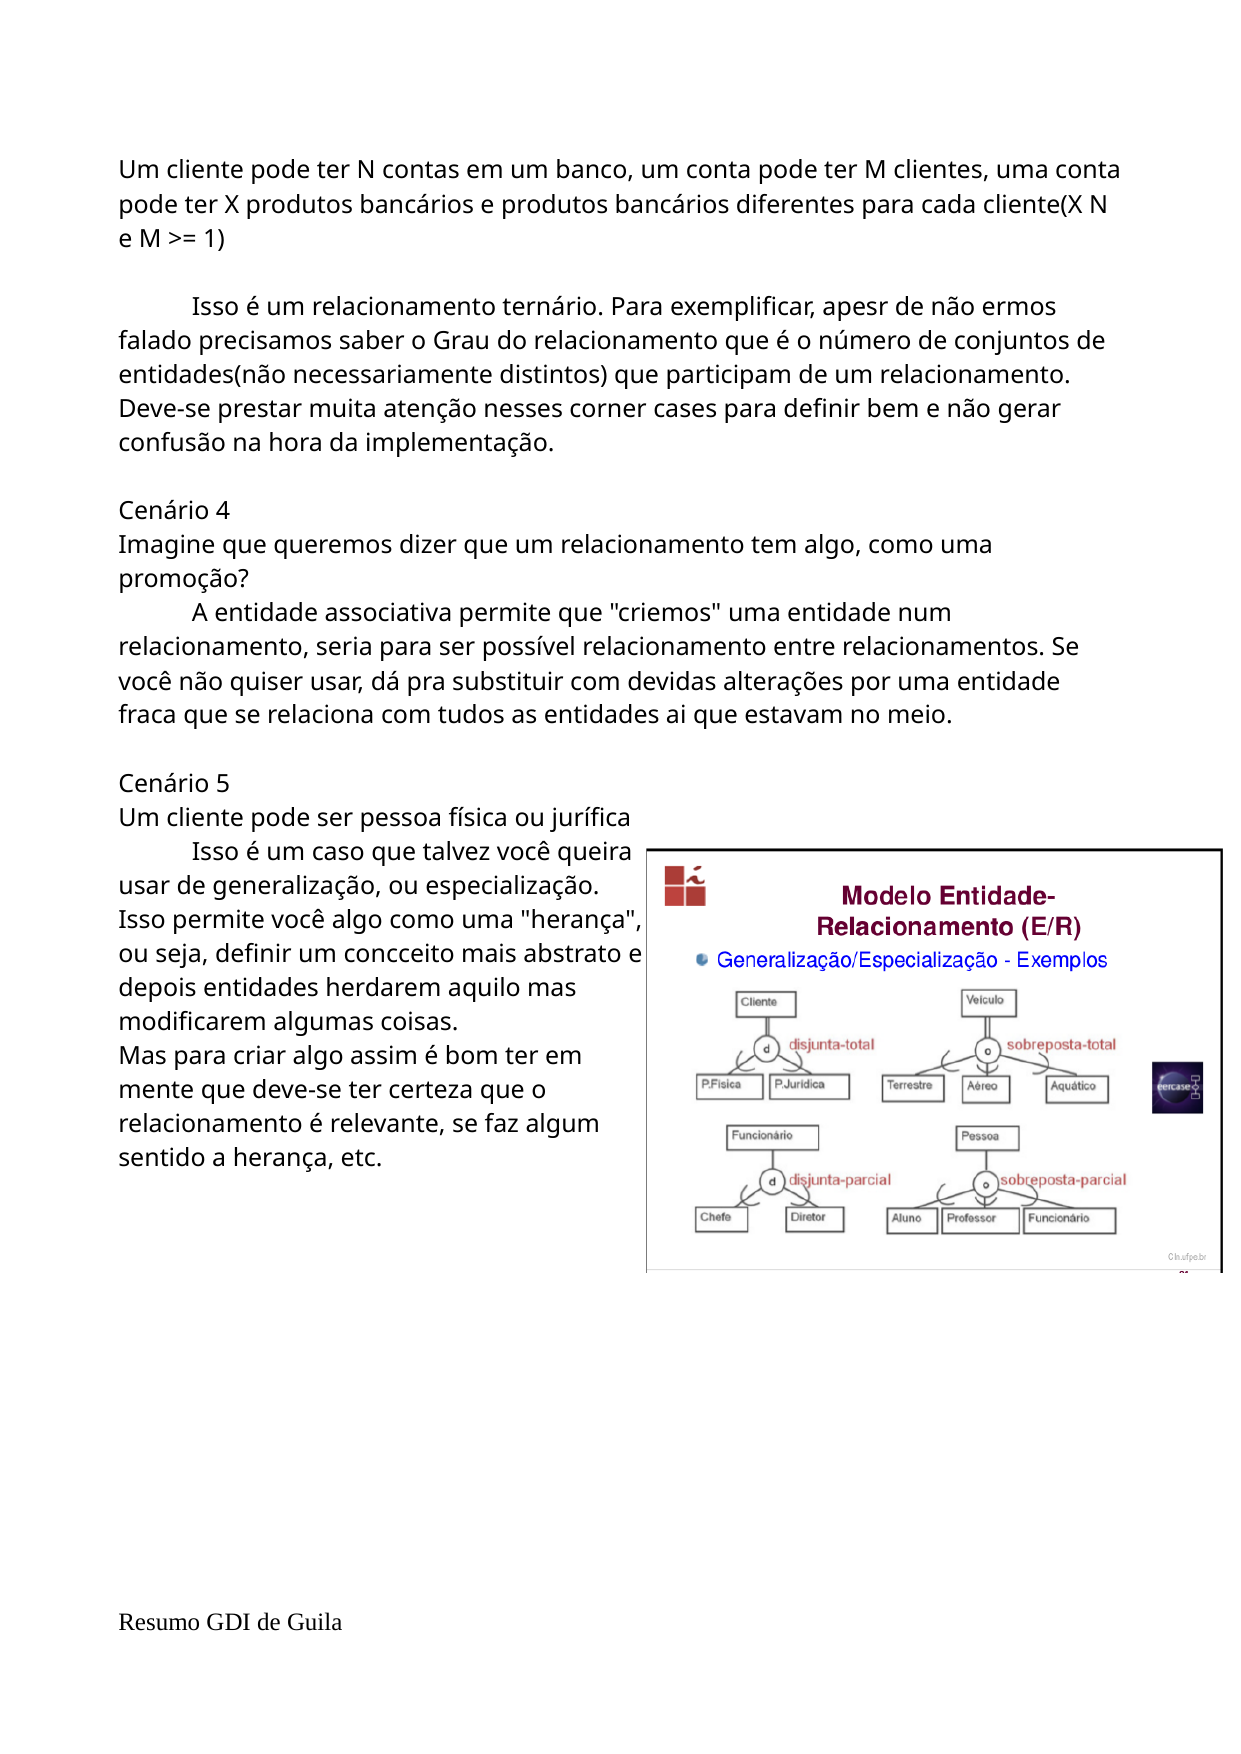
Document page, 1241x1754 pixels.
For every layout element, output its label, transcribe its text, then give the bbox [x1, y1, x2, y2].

text Isso é um caso que talvez você queira usar de generalização, ou especialização. Isso permite você algo como uma "herança", ou seja, definir um concceito mais abstrato e depois entidades herdarem aquilo mas modificarem algumas coisas. [118, 833, 646, 1038]
text Um cliente pode ser pessoa física ou jurífica [118, 799, 1122, 833]
text Mas para criar algo assim é bom ter em mente que deve-se ter certeza que o relacionamento é relevante, se faz algum sentido a herança, etc. [118, 1038, 646, 1174]
text A entidade associativa permite que "criemos" uma entidade num relacionamento, seria para ser possível relacionamento entre relacionamentos. Se você não quiser usar, dá pra substituir com devidas alterações por uma entidade fraca que se relaciona com tudos as entidades ai que estavam no meio. [118, 595, 1122, 731]
text Cenário 5 [118, 765, 1122, 799]
text Imagine que queremos dizer que um relacionamento tem algo, como uma promoção? [118, 527, 1122, 595]
text Cenário 4 [118, 493, 1122, 527]
text Um cliente pode ter N contas em um banco, um conta pode ter M clientes, uma conta pode ter X produtos bancários e produtos bancários diferentes para cada cliente(X N e M >= 1) [118, 152, 1122, 254]
picture [646, 831, 894, 1273]
text Isso é um relacionamento ternário. Para exemplificar, apesr de não ermos falado precisamos saber o Grau do relacionamento que é o número de conjuntos de entidades(não necessariamente distintos) que participam de um relacionamento. Deve-se prestar muita atenção nesses corner cases para definir bem e não gerar confusão na hora da implementação. [118, 288, 1122, 459]
